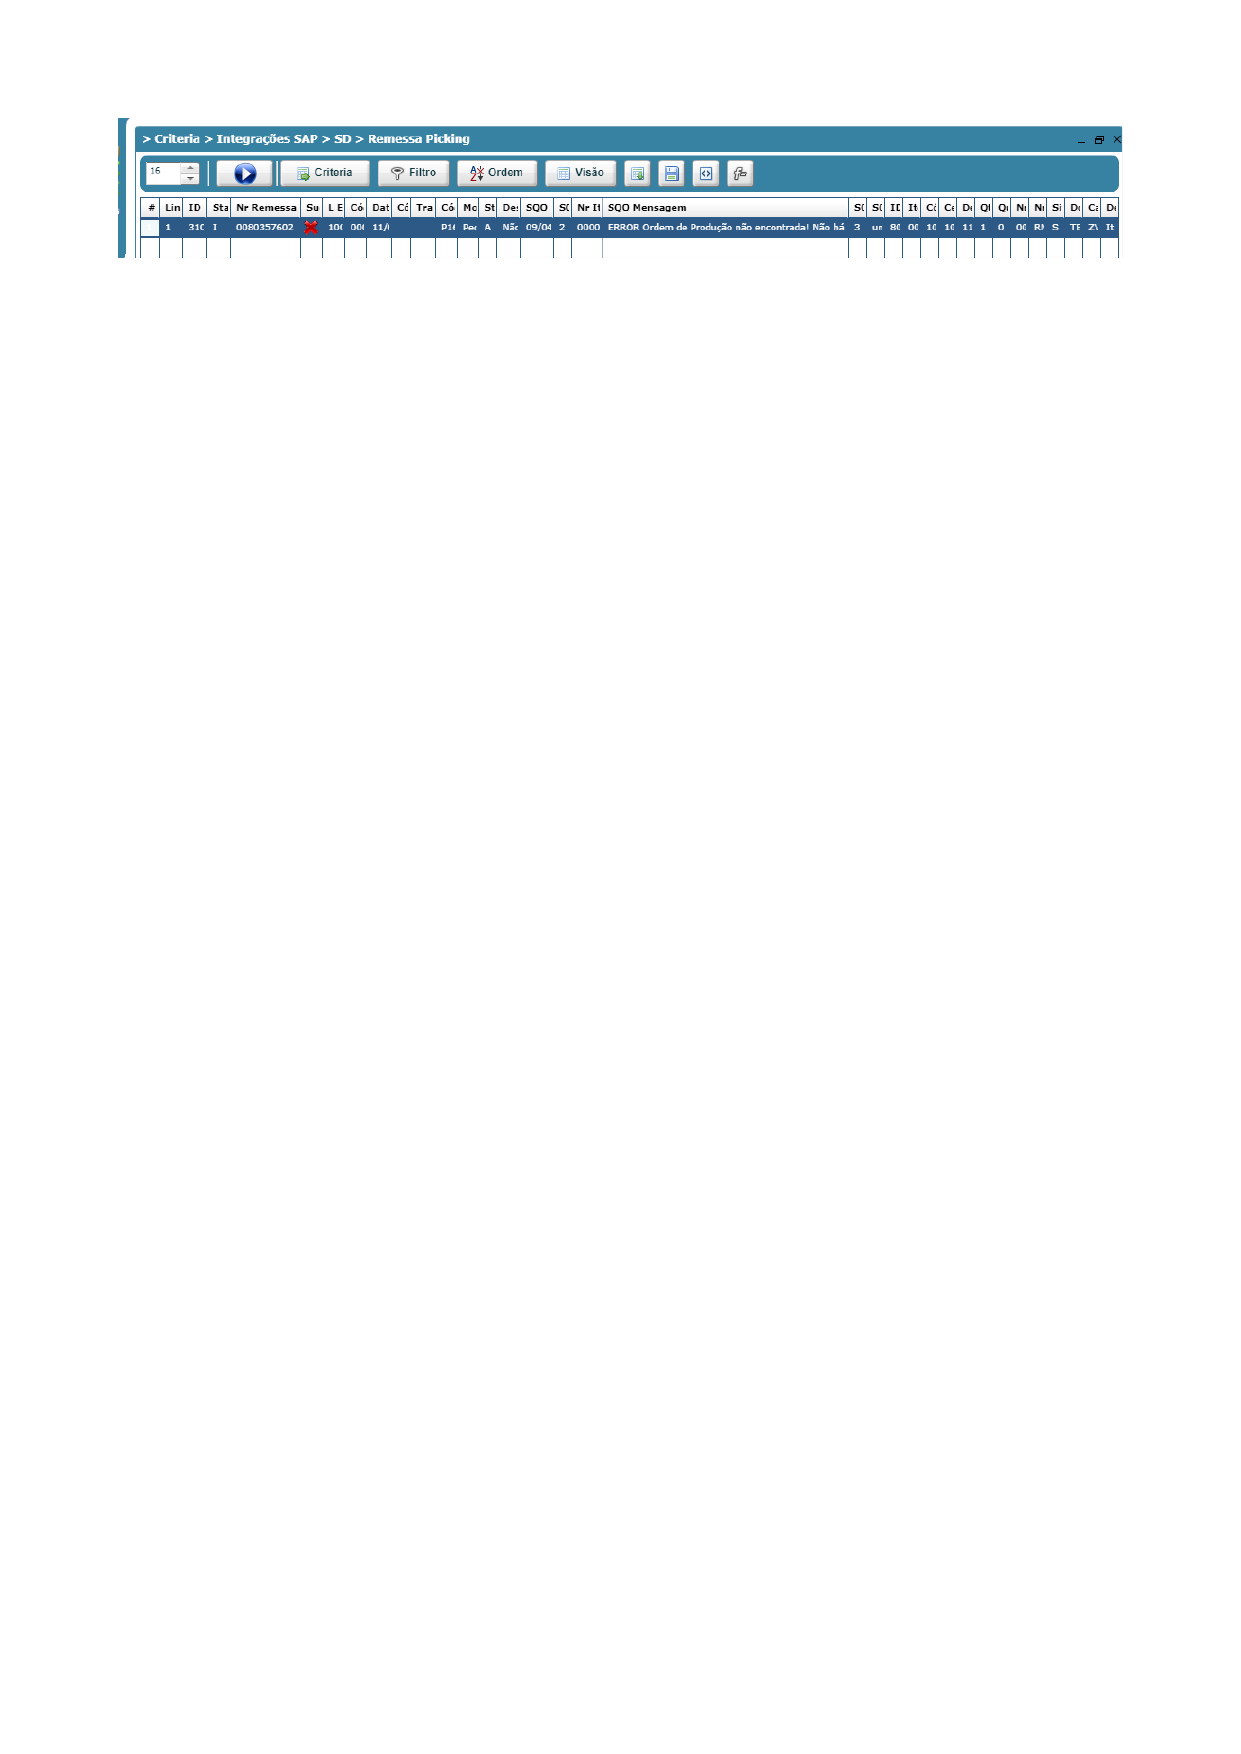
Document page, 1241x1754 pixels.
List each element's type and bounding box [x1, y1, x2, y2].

picture [118, 118, 1123, 258]
